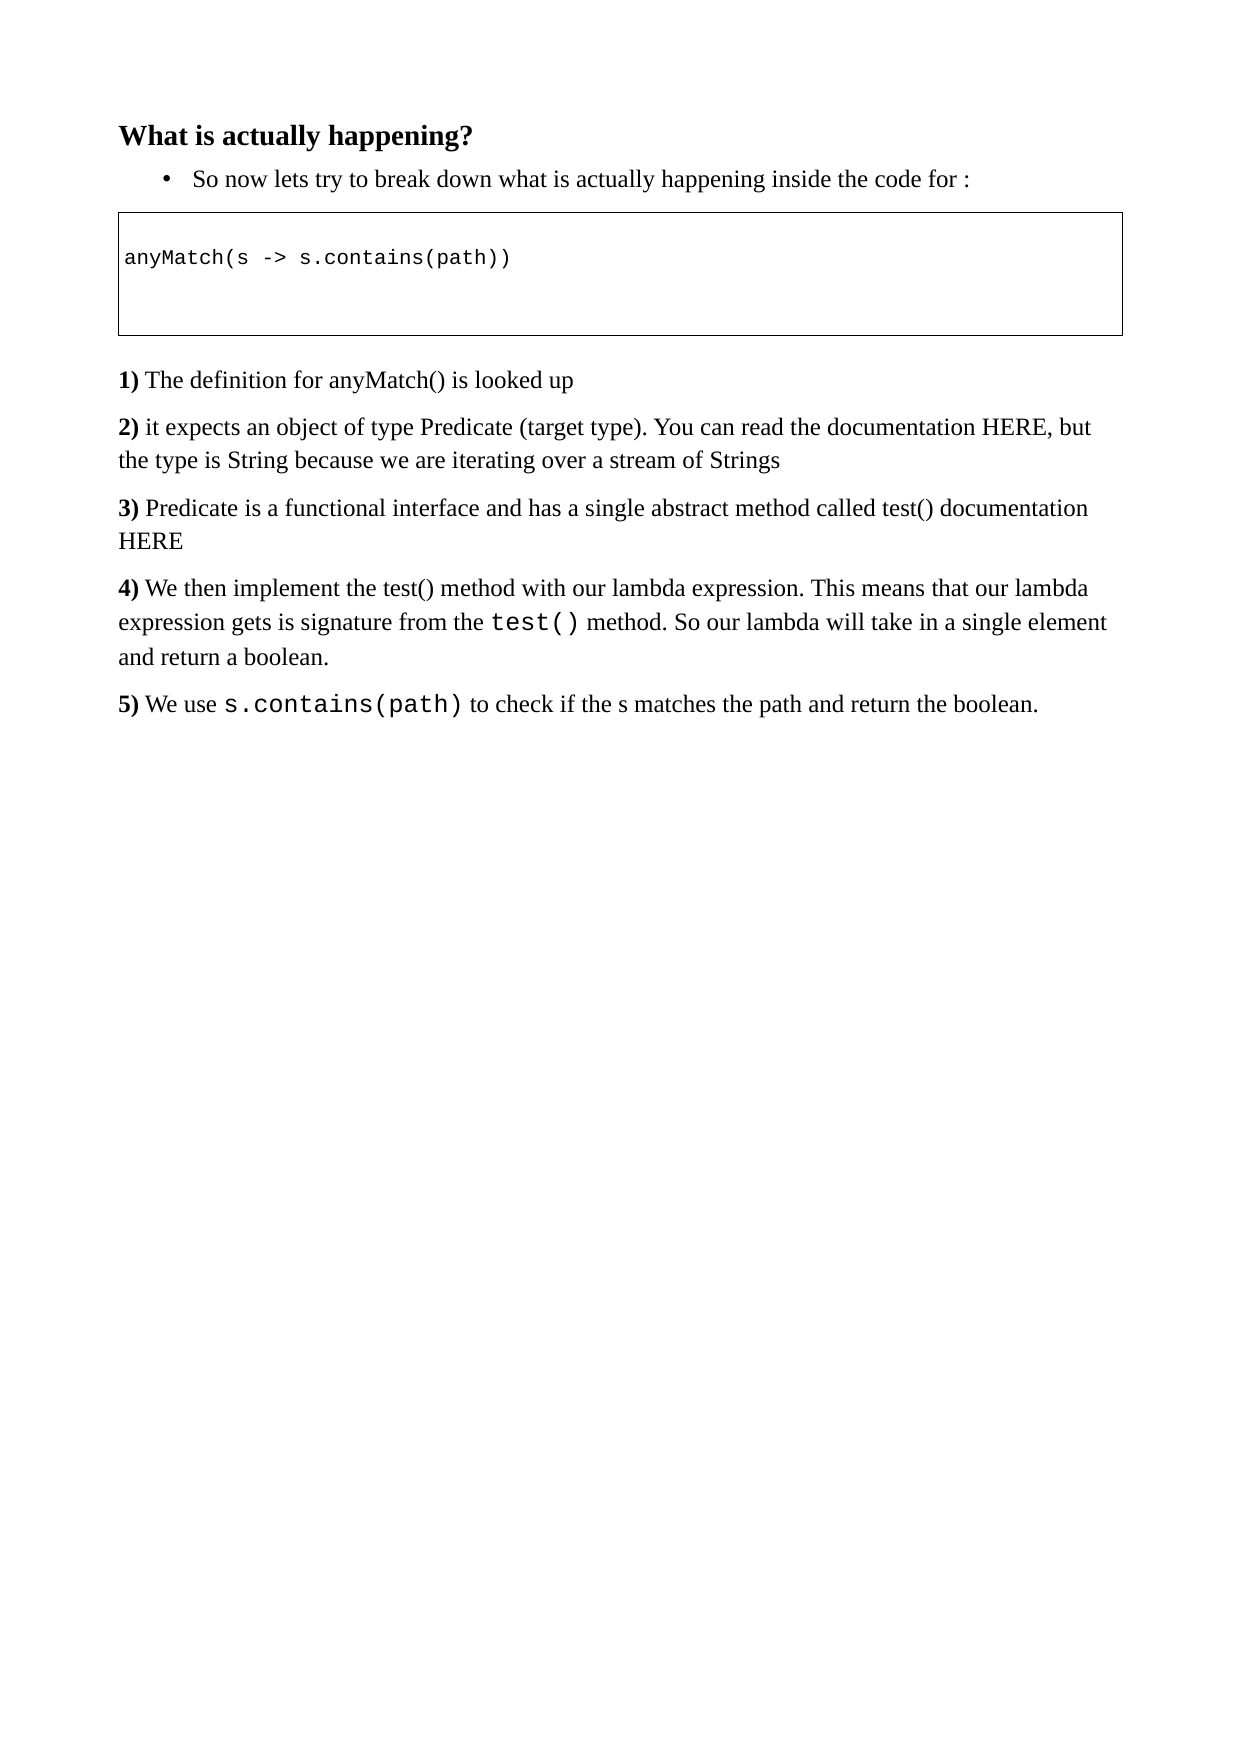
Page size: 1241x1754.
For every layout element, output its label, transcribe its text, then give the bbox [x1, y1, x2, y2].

text 3) Predicate is a functional interface and has a single abstract method called test() documentation HERE [118, 493, 1122, 555]
list So now lets try to break down what is actually happening inside the code for : [162, 164, 1122, 193]
text 2) it expects an object of type Predicate (target type). You can read the documentation HERE, but the type is String because we are iterating over a stream of Strings [118, 412, 1122, 474]
text 5) We use s.contains(path) to check if the s matches the path and return the boolean. [118, 689, 1122, 720]
subtitle What is actually happening? [118, 118, 1122, 152]
text 1) The definition for anyMatch() is looked up [118, 365, 1122, 393]
text 4) We then implement the test() method with our lambda expression. This means that our lambda expression gets is signature from the test() method. So our lambda will take in a single element and return a boolean. [118, 573, 1122, 670]
table_header anyMatch(s -> s.contains(path)) [119, 213, 1122, 335]
